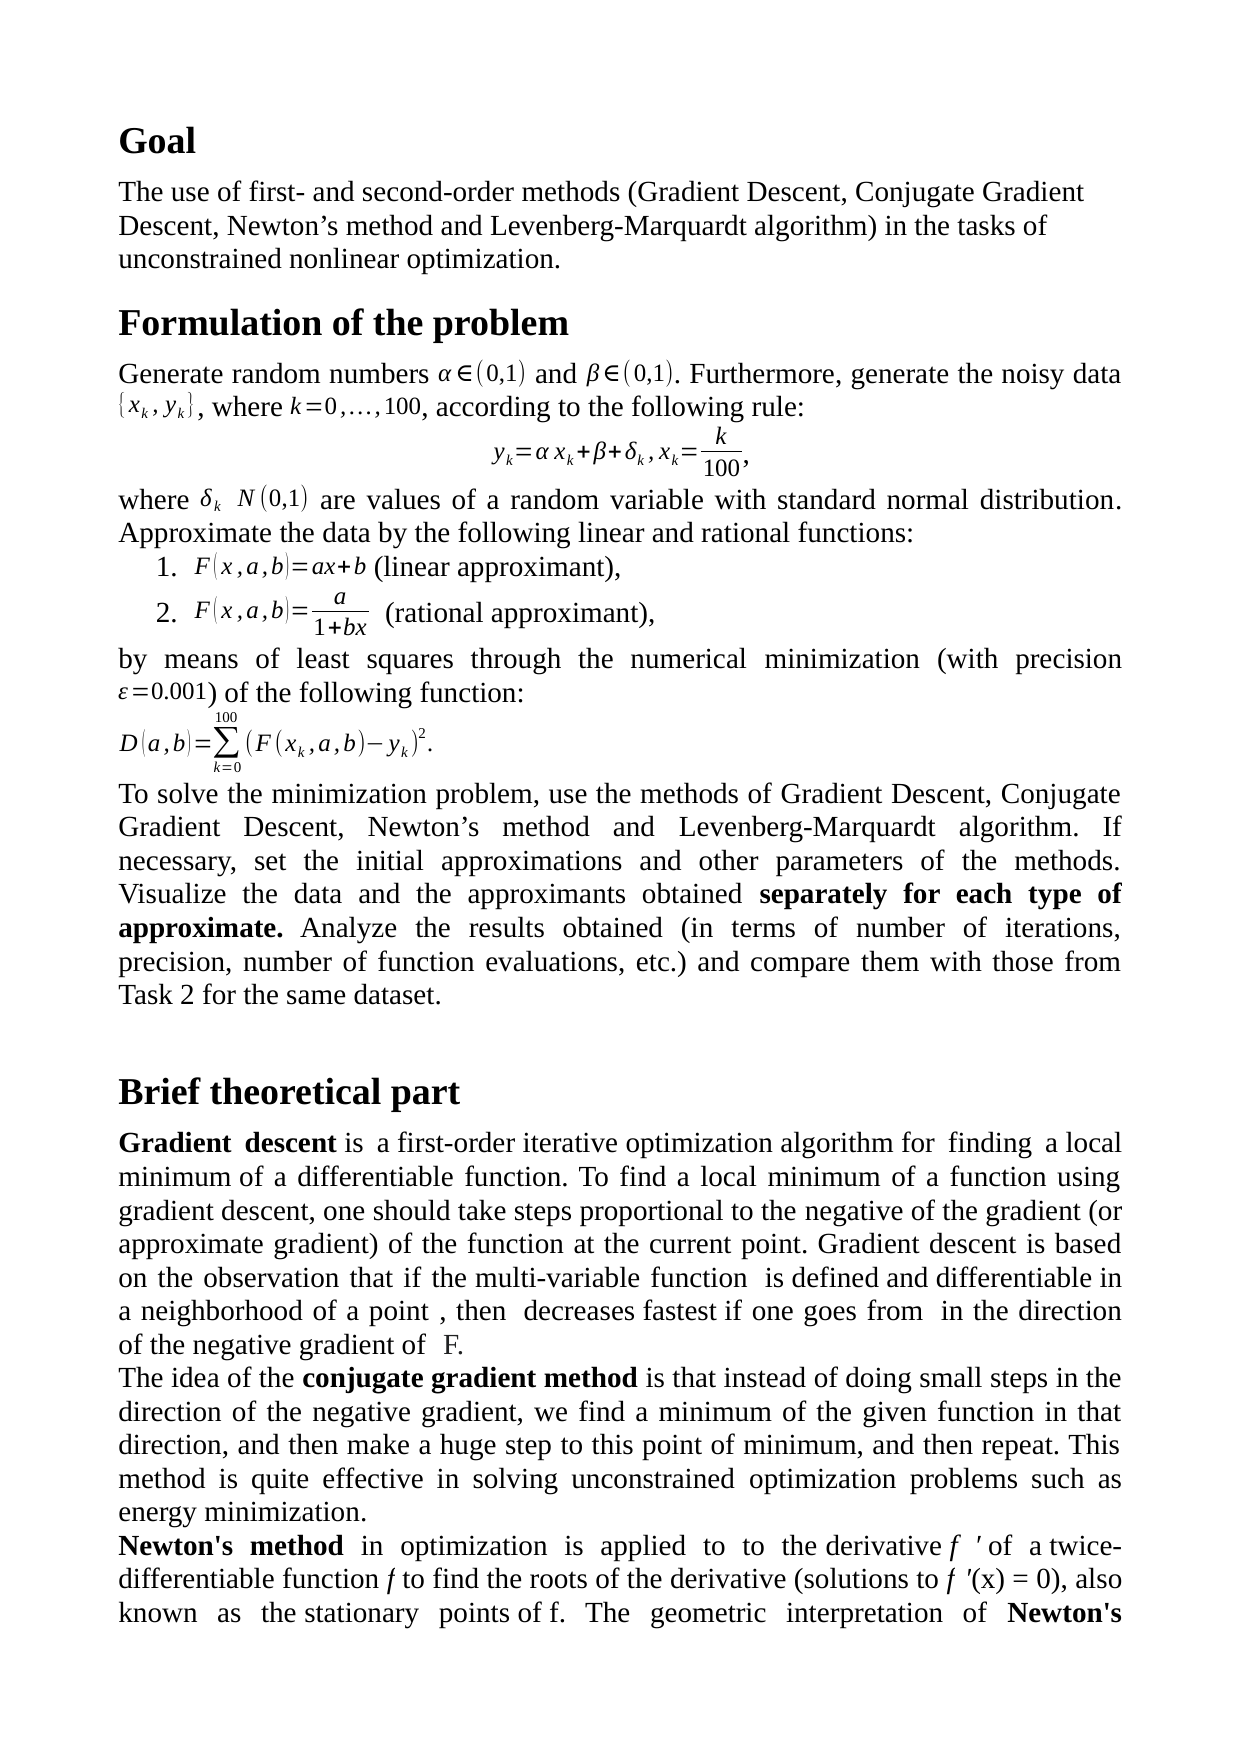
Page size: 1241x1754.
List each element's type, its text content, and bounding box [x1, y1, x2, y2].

text Generate random numbers and . Furthermore, generate the noisy data , where , according to the following rule: [118, 356, 1122, 423]
text by means of least squares through the numerical minimization (with precision ) of the following function: [118, 642, 1122, 709]
text Descent, Newton’s method and Levenberg-Marquardt algorithm) in the tasks of [118, 208, 1122, 241]
text Newton's method in optimization is applied to to the derivative f ′ of a twice-differentiable function f to find the roots of the derivative (solutions to f ′(x) = 0), also known as the stationary points of f. The geometric interpretation of Newton's [118, 1528, 1122, 1629]
subtitle Formulation of the problem [118, 300, 1122, 343]
list (linear approximant), [156, 549, 1122, 583]
text where are values of a random variable with standard normal distribution. Approximate the data by the following linear and rational functions: [118, 482, 1122, 549]
list (rational approximant), [156, 583, 1122, 642]
text Gradient descent is a first-order iterative optimization algorithm for finding a local minimum of a differentiable function. To find a local minimum of a function using gradient descent, one should take steps proportional to the negative of the gradient (or approximate gradient) of the function at the current point. Gradient descent is based on the observation that if the multi-variable function is defined and differentiable in a neighborhood of a point , then decreases fastest if one goes from in the direction of the negative gradient of F. [118, 1126, 1122, 1360]
subtitle Brief theoretical part [118, 1069, 1122, 1113]
subtitle Goal [118, 118, 1122, 162]
text The idea of the conjugate gradient method is that instead of doing small steps in the direction of the negative gradient, we find a minimum of the given function in that direction, and then make a huge step to this point of minimum, and then repeat. This method is quite effective in solving unconstrained optimization problems such as energy minimization. [118, 1360, 1122, 1528]
text , [118, 423, 1122, 482]
text unconstrained nonlinear optimization. [118, 241, 1122, 275]
text To solve the minimization problem, use the methods of Gradient Descent, Conjugate Gradient Descent, Newton’s method and ﻿Levenberg-Marquardt algorithm. If necessary, set the initial approximations and other parameters of the methods. Visualize the data and the approximants obtained separately for each type of approximate. Analyze the results obtained (in terms of number of iterations, precision, number of function evaluations, etc.) and compare them with those from Task 2 for the same dataset. [118, 776, 1122, 1011]
text The use of first- and second-order methods (Gradient Descent, Conjugate Gradient [118, 174, 1122, 208]
